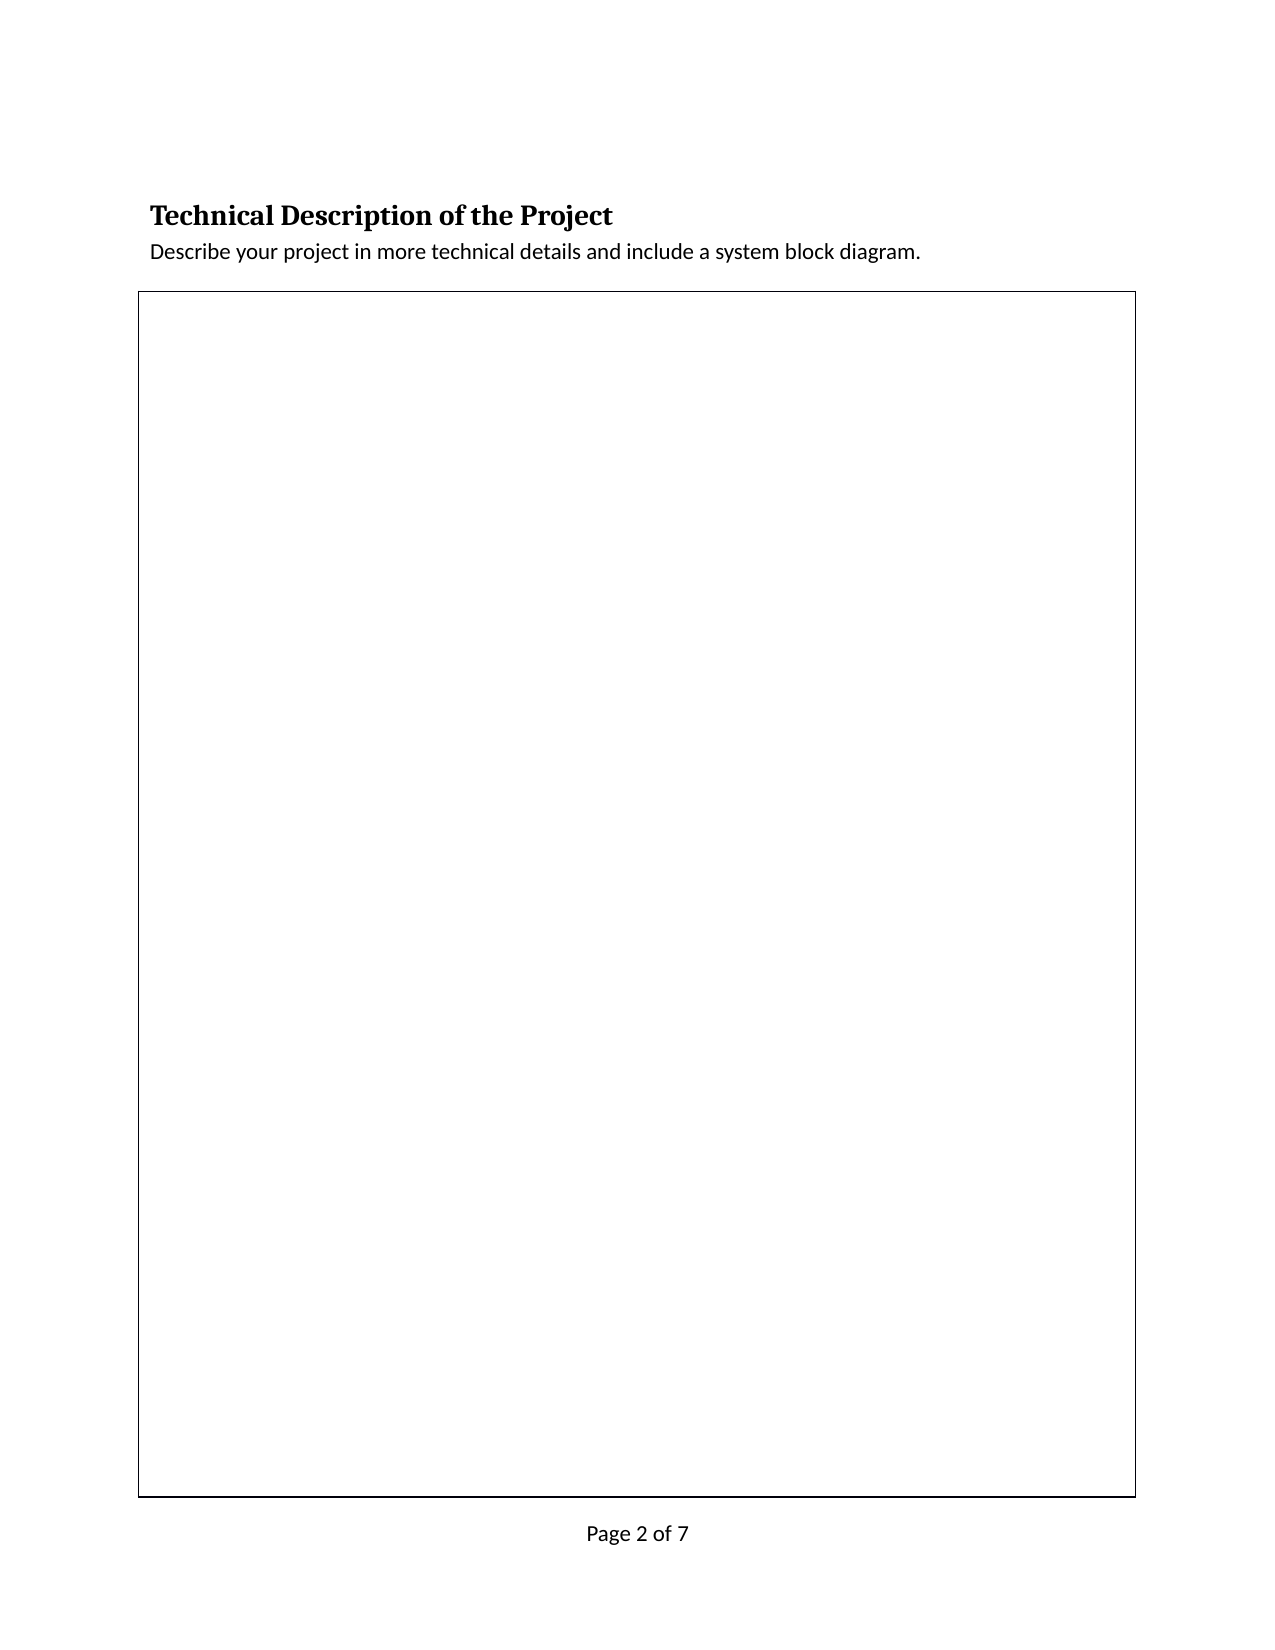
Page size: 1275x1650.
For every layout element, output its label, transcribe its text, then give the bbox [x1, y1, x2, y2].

subtitle Technical Description of the Project [150, 199, 1125, 232]
table_header [139, 292, 1135, 1496]
text Describe your project in more technical details and include a system block diagram. [150, 237, 1125, 266]
